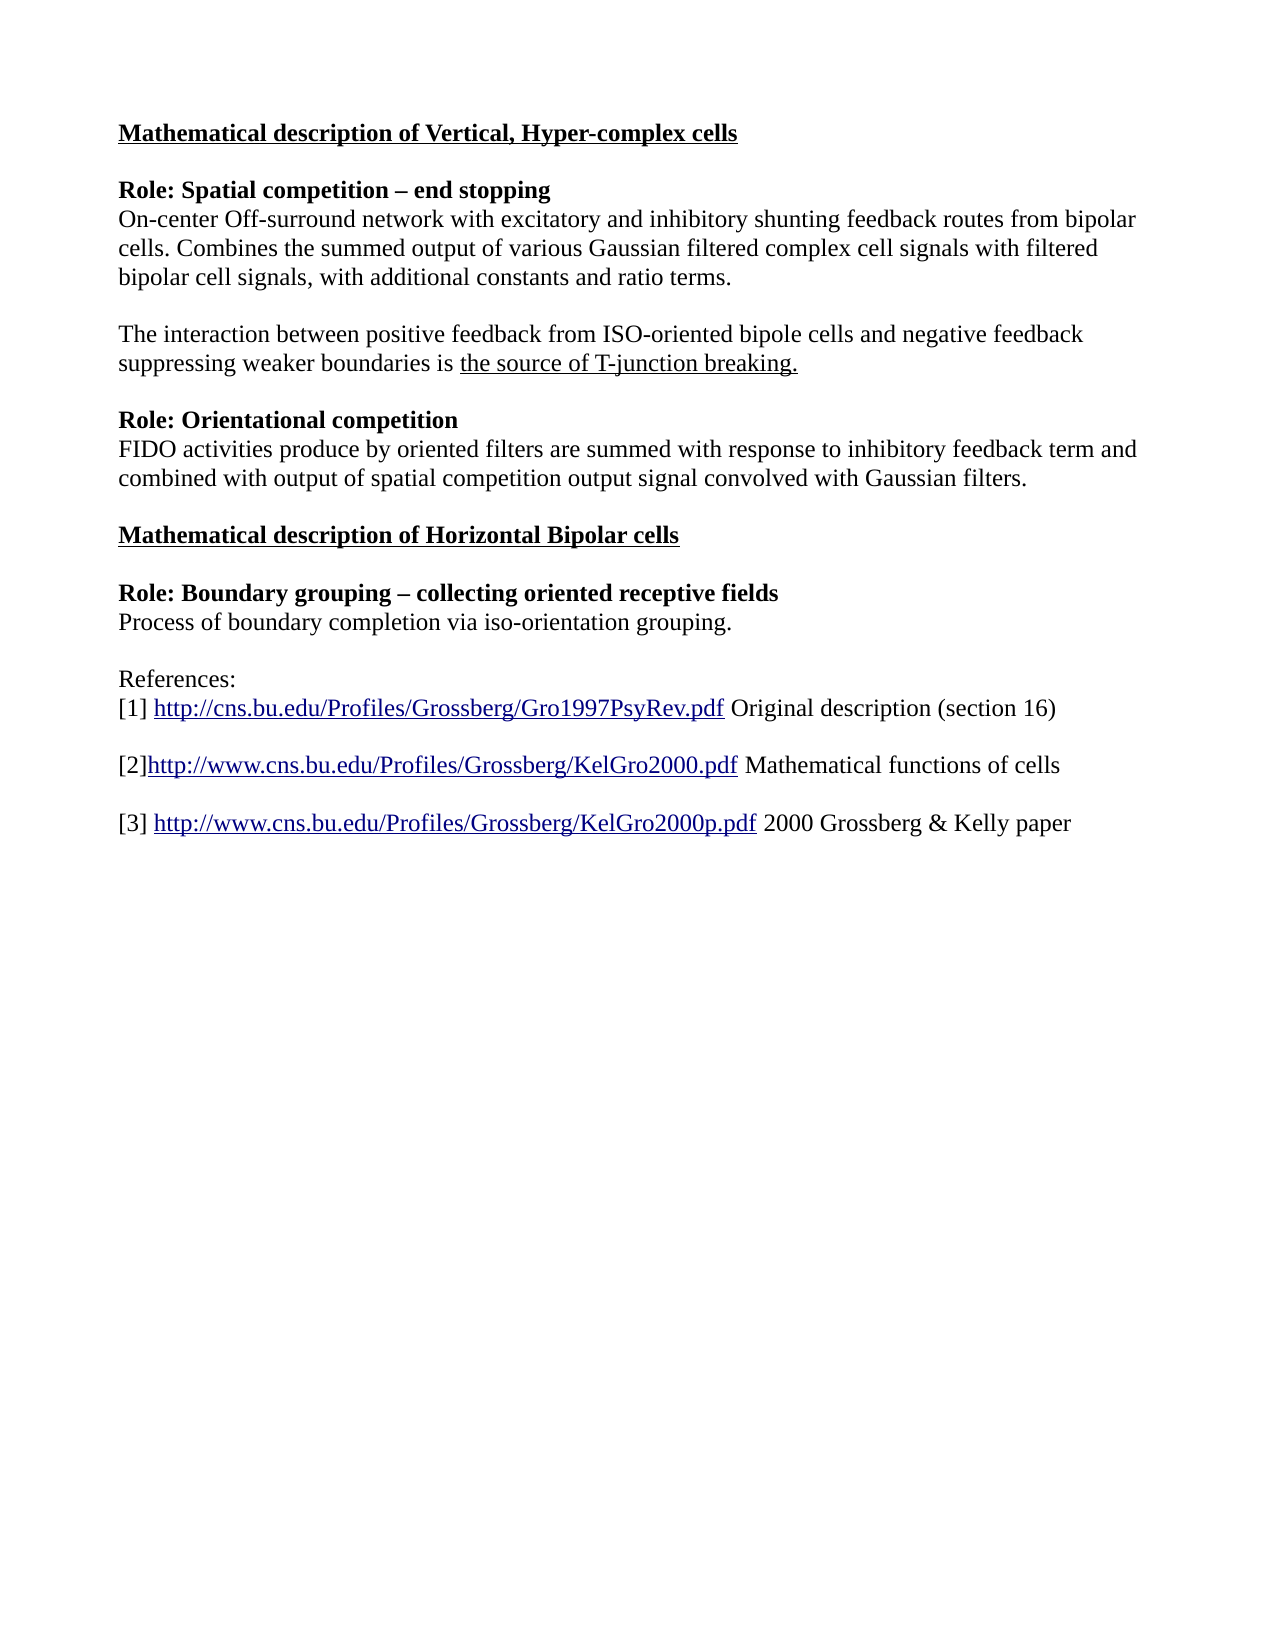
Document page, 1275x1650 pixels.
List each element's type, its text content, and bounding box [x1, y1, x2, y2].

text FIDO activities produce by oriented filters are summed with response to inhibitory feedback term and combined with output of spatial competition output signal convolved with Gaussian filters. [118, 434, 1157, 492]
text Mathematical description of Horizontal Bipolar cells [118, 521, 1157, 549]
text [2]http://www.cns.bu.edu/Profiles/Grossberg/KelGro2000.pdf Mathematical functions of cells [118, 751, 1157, 779]
text [1] http://cns.bu.edu/Profiles/Grossberg/Gro1997PsyRev.pdf Original description (section 16) [118, 693, 1157, 722]
text Process of boundary completion via iso-orientation grouping. [118, 607, 1157, 636]
text Role: Orientational competition [118, 406, 1157, 434]
text [3] http://www.cns.bu.edu/Profiles/Grossberg/KelGro2000p.pdf 2000 Grossberg & Kelly paper [118, 808, 1157, 837]
text Role: Spatial competition – end stopping On-center Off-surround network with excitatory and inhibitory shunting feedback routes from bipolar cells. Combines the summed output of various Gaussian filtered complex cell signals with filtered bipolar cell signals, with additional constants and ratio terms. [118, 176, 1157, 319]
text References: [118, 664, 1157, 693]
text Role: Boundary grouping – collecting oriented receptive fields [118, 578, 1157, 607]
text The interaction between positive feedback from ISO-oriented bipole cells and negative feedback suppressing weaker boundaries is the source of T-junction breaking. [118, 319, 1157, 377]
text Mathematical description of Vertical, Hyper-complex cells [118, 118, 1157, 147]
